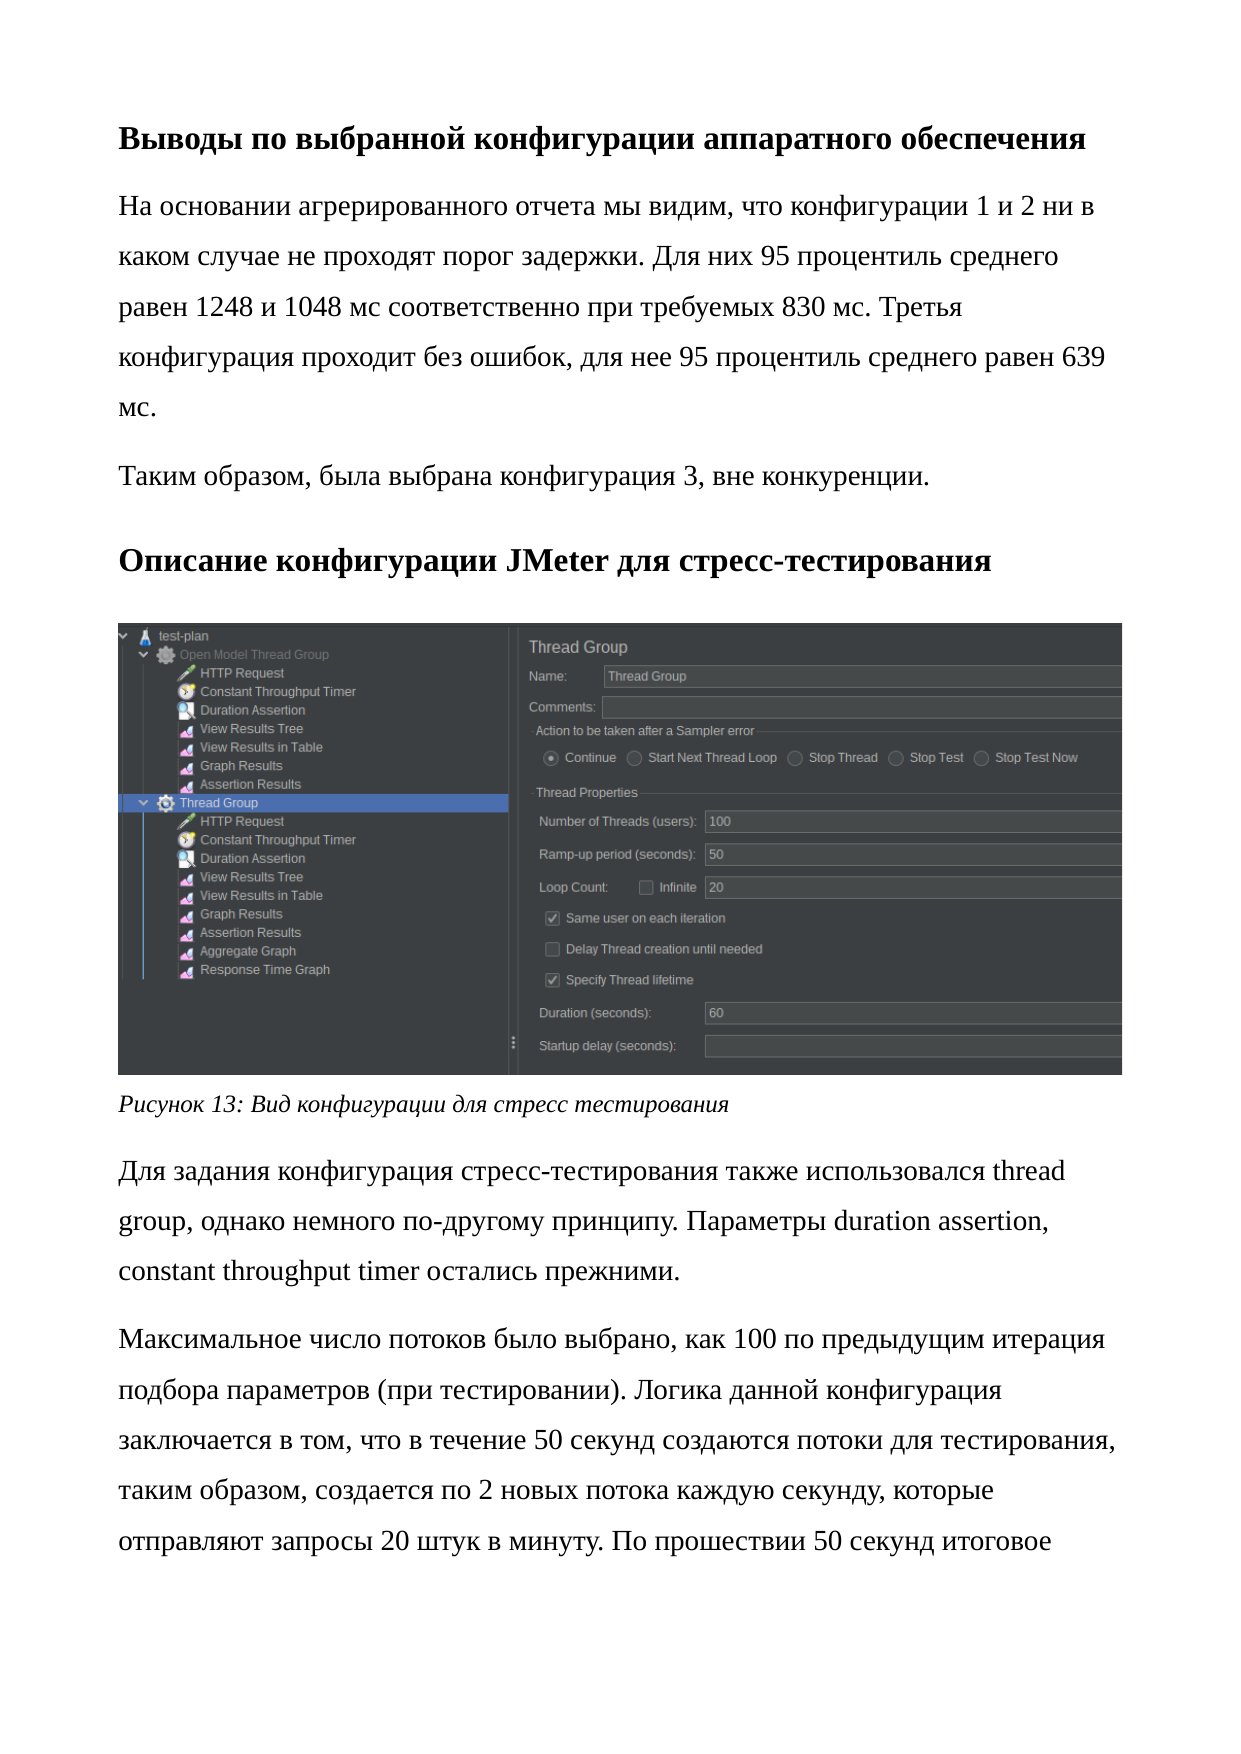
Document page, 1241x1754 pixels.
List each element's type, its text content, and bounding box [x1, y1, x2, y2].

text Для задания конфигурация стресс-тестирования также использовался thread group, однако немного по-другому принципу. Параметры duration assertion, constant throughput timer остались прежними. [118, 1153, 1122, 1287]
text Таким образом, была выбрана конфигурация 3, вне конкуренции. [118, 458, 1122, 491]
text На основании агрерированного отчета мы видим, что конфигурации 1 и 2 ни в каком случае не проходят порог задержки. Для них 95 процентиль среднего равен 1248 и 1048 мс соответственно при требуемых 830 мс. Третья конфигурация проходит без ошибок, для нее 95 процентиль среднего равен 639 мс. [118, 188, 1122, 423]
subtitle Описание конфигурации JMeter для стресс-тестирования [118, 541, 1122, 579]
text Рисунок 13: Вид конфигурации для стресс тестирования [118, 1075, 1122, 1118]
subtitle Выводы по выбранной конфигурации аппаратного обеспечения [118, 118, 1122, 156]
text Максимальное число потоков было выбрано, как 100 по предыдущим итерация подбора параметров (при тестировании). Логика данной конфигурация заключается в том, что в течение 50 секунд создаются потоки для тестирования, таким образом, создается по 2 новых потока каждую секунду, которые отправляют запросы 20 штук в минуту. По прошествии 50 секунд итоговое [118, 1322, 1122, 1556]
picture [118, 623, 1123, 1075]
